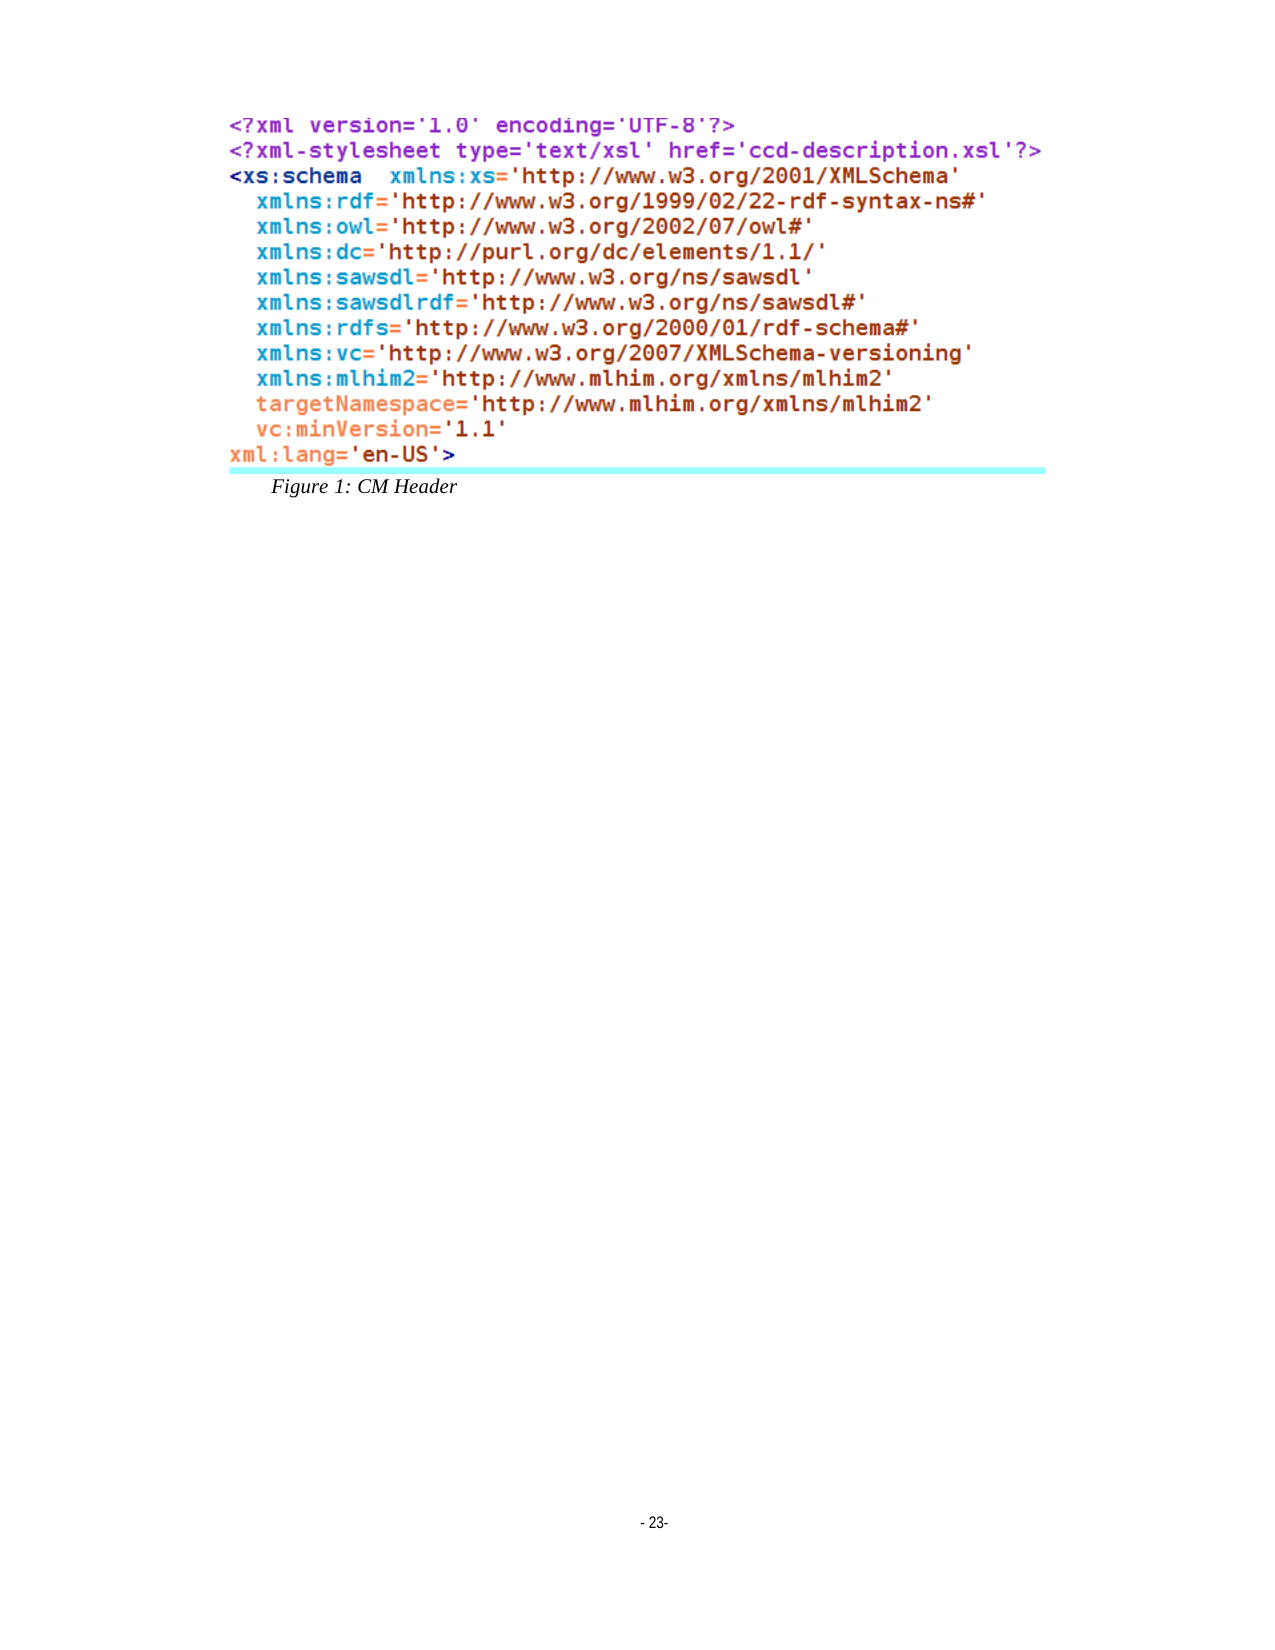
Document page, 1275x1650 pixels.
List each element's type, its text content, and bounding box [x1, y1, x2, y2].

text Figure 1: CM Header [229, 474, 1046, 498]
picture [229, 118, 1046, 474]
